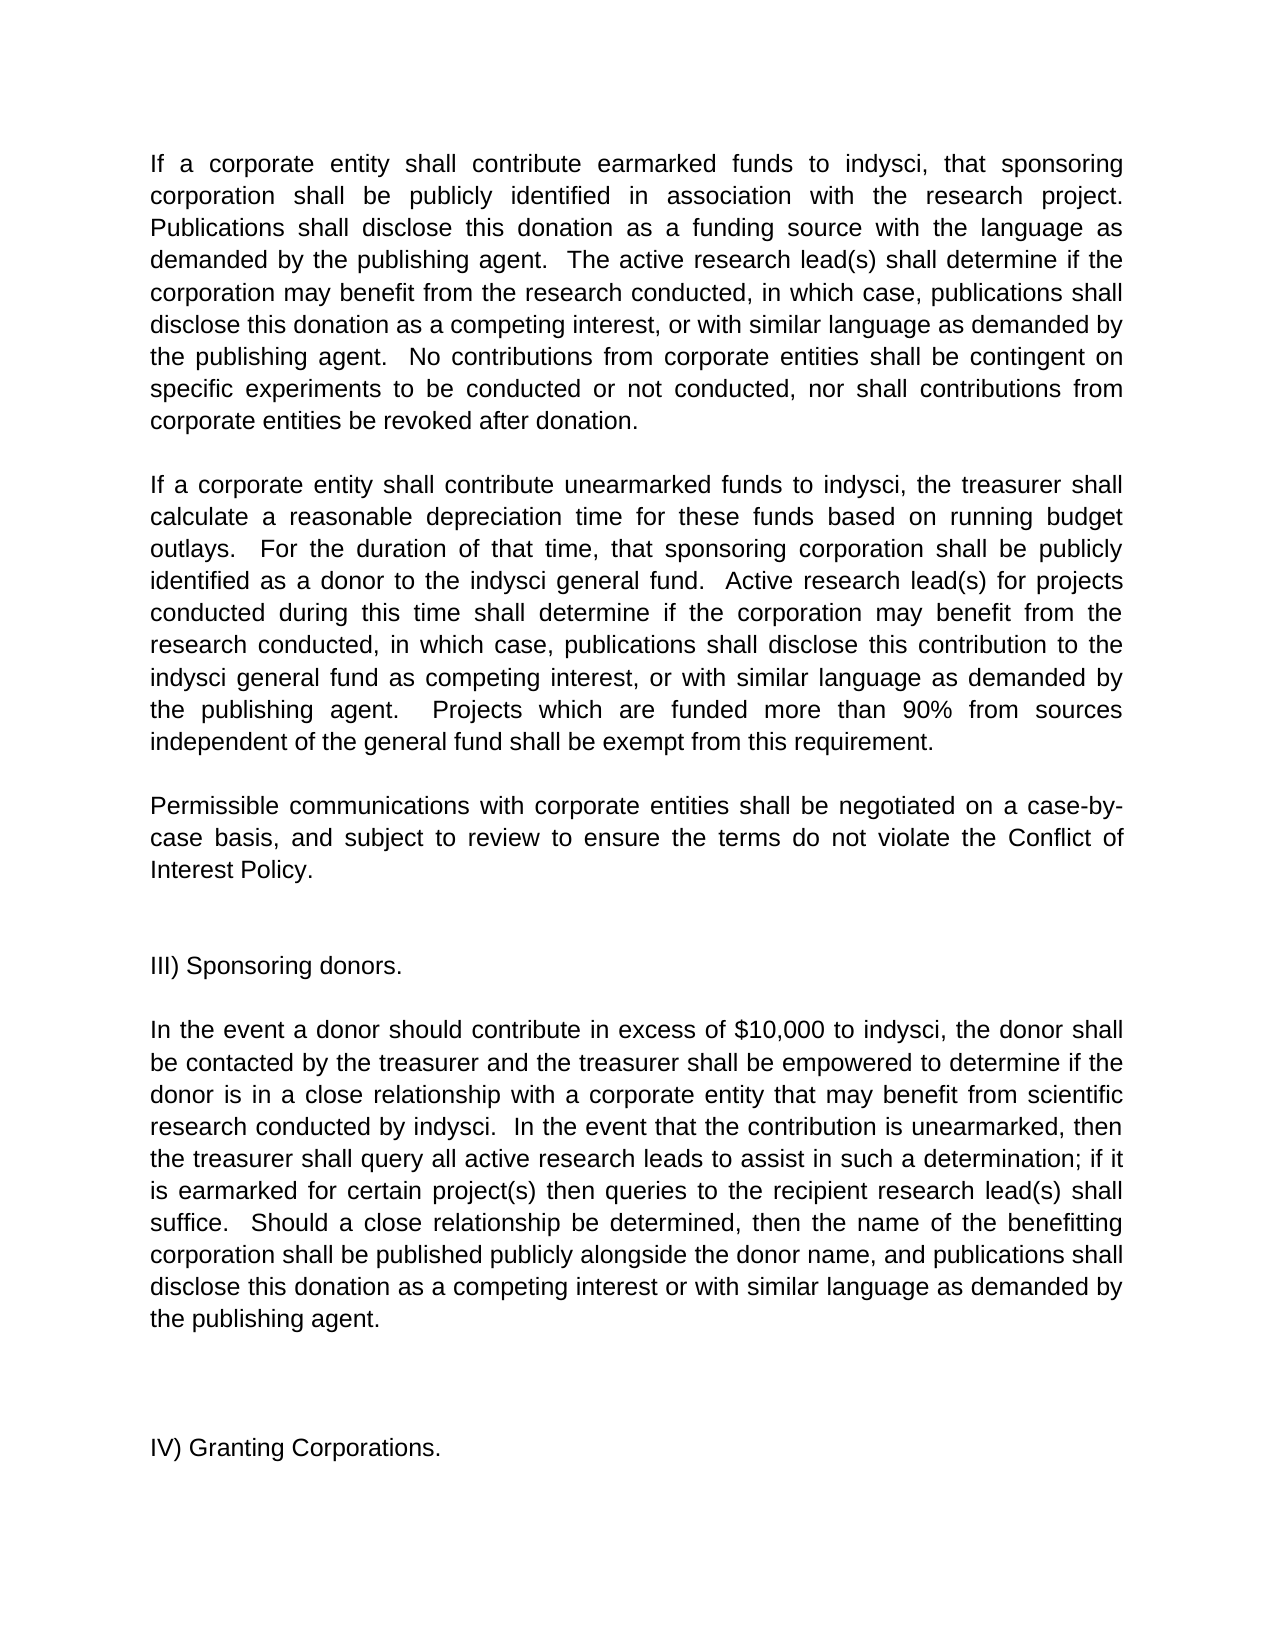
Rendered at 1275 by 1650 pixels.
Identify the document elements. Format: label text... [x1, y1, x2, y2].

text III) Sponsoring donors. [150, 952, 1125, 980]
text If a corporate entity shall contribute unearmarked funds to indysci, the treasurer shall calculate a reasonable depreciation time for these funds based on running budget outlays. For the duration of that time, that sponsoring corporation shall be publicly identified as a donor to the indysci general fund. Active research lead(s) for projects conducted during this time shall determine if the corporation may benefit from the research conducted, in which case, publications shall disclose this contribution to the indysci general fund as competing interest, or with similar language as demanded by the publishing agent. Projects which are funded more than 90% from sources independent of the general fund shall be exempt from this requirement. [150, 471, 1125, 755]
text If a corporate entity shall contribute earmarked funds to indysci, that sponsoring corporation shall be publicly identified in association with the research project. Publications shall disclose this donation as a funding source with the language as demanded by the publishing agent. The active research lead(s) shall determine if the corporation may benefit from the research conducted, in which case, publications shall disclose this donation as a competing interest, or with similar language as demanded by the publishing agent. No contributions from corporate entities shall be contingent on specific experiments to be conducted or not conducted, nor shall contributions from corporate entities be revoked after donation. [150, 150, 1125, 434]
text In the event a donor should contribute in excess of $10,000 to indysci, the donor shall be contacted by the treasurer and the treasurer shall be empowered to determine if the donor is in a close relationship with a corporate entity that may benefit from scientific research conducted by indysci. In the event that the contribution is unearmarked, then the treasurer shall query all active research leads to assist in such a determination; if it is earmarked for certain project(s) then queries to the recipient research lead(s) shall suffice. Should a close relationship be determined, then the name of the benefitting corporation shall be published publicly alongside the donor name, and publications shall disclose this donation as a competing interest or with similar language as demanded by the publishing agent. [150, 1016, 1125, 1333]
text Permissible communications with corporate entities shall be negotiated on a case-by-case basis, and subject to review to ensure the terms do not violate the Conflict of Interest Policy. [150, 792, 1125, 884]
text IV) Granting Corporations. [150, 1433, 1125, 1461]
